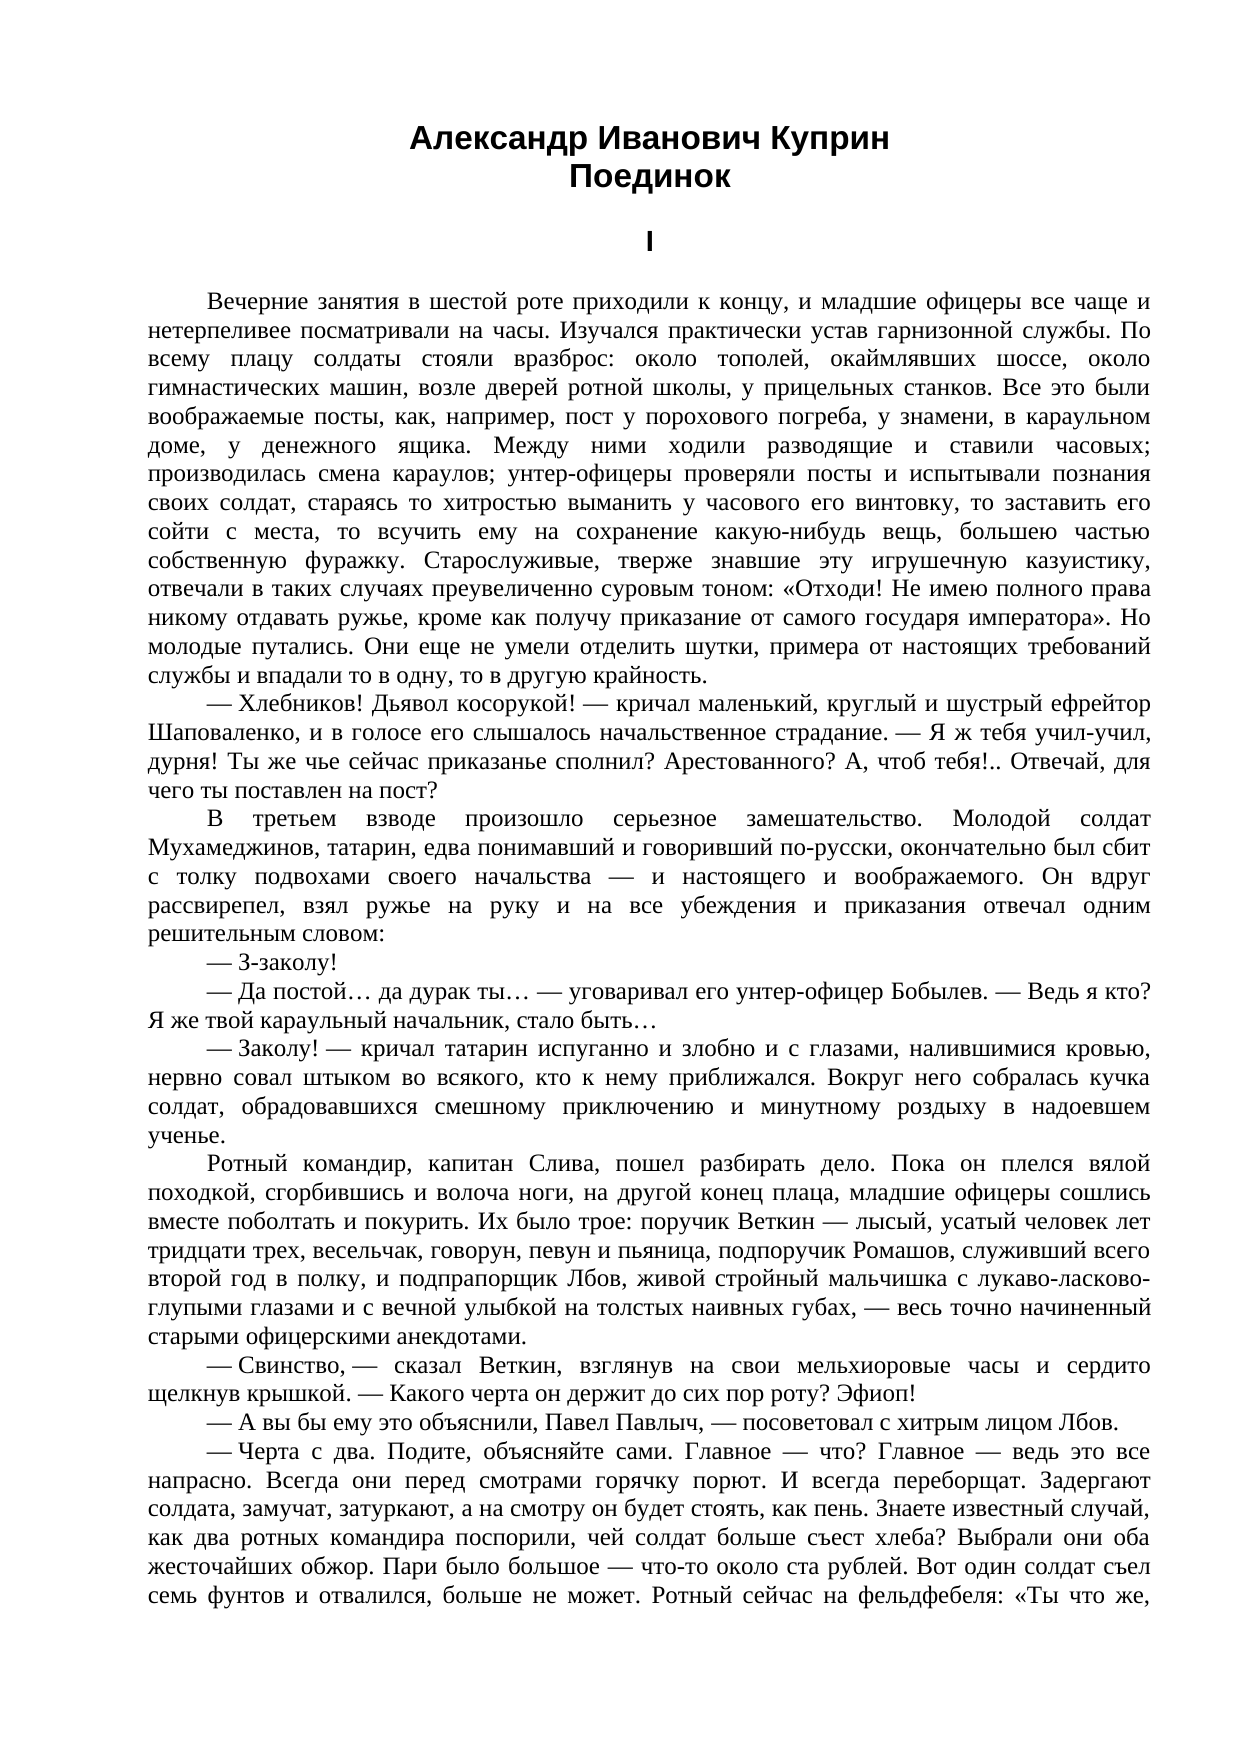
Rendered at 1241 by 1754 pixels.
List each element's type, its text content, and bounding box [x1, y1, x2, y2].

subtitle Александр Иванович Куприн [148, 118, 1152, 157]
text — Свинство, — сказал Веткин, взглянув на свои мельхиоровые часы и сердито щелкнув крышкой. — Какого черта он держит до сих пор роту? Эфиоп! [148, 1350, 1152, 1407]
subtitle I [148, 224, 1152, 257]
text — З-заколу! [148, 947, 1152, 976]
text Ротный командир, капитан Слива, пошел разбирать дело. Пока он плелся вялой походкой, сгорбившись и волоча ноги, на другой конец плаца, младшие офицеры сошлись вместе поболтать и покурить. Их было трое: поручик Веткин — лысый, усатый человек лет тридцати трех, весельчак, говорун, певун и пьяница, подпоручик Ромашов, служивший всего второй год в полку, и подпрапорщик Лбов, живой стройный мальчишка с лукаво-ласково-глупыми глазами и с вечной улыбкой на толстых наивных губах, — весь точно начиненный старыми офицерскими анекдотами. [148, 1148, 1152, 1350]
text — Хлебников! Дьявол косорукой! — кричал маленький, круглый и шустрый ефрейтор Шаповаленко, и в голосе его слышалось начальственное страдание. — Я ж тебя учил-учил, дурня! Ты же чье сейчас приказанье сполнил? Арестованного? А, чтоб тебя!.. Отвечай, для чего ты поставлен на пост? [148, 688, 1152, 803]
text — Да постой… да дурак ты… — уговаривал его унтер-офицер Бобылев. — Ведь я кто? Я же твой караульный начальник, стало быть… [148, 976, 1152, 1033]
text В третьем взводе произошло серьезное замешательство. Молодой солдат Мухамеджинов, татарин, едва понимавший и говоривший по-русски, окончательно был сбит с толку подвохами своего начальства — и настоящего и воображаемого. Он вдруг рассвирепел, взял ружье на руку и на все убеждения и приказания отвечал одним решительным словом: [148, 803, 1152, 947]
text — А вы бы ему это объяснили, Павел Павлыч, — посоветовал с хитрым лицом Лбов. [148, 1407, 1152, 1436]
text — Заколу! — кричал татарин испуганно и злобно и с глазами, налившимися кровью, нервно совал штыком во всякого, кто к нему приближался. Вокруг него собралась кучка солдат, обрадовавшихся смешному приключению и минутному роздыху в надоевшем ученье. [148, 1033, 1152, 1148]
text Вечерние занятия в шестой роте приходили к концу, и младшие офицеры все чаще и нетерпеливее посматривали на часы. Изучался практически устав гарнизонной службы. По всему плацу солдаты стояли вразброс: около тополей, окаймлявших шоссе, около гимнастических машин, возле дверей ротной школы, у прицельных станков. Все это были воображаемые посты, как, например, пост у порохового погреба, у знамени, в караульном доме, у денежного ящика. Между ними ходили разводящие и ставили часовых; производилась смена караулов; унтер-офицеры проверяли посты и испытывали познания своих солдат, стараясь то хитростью выманить у часового его винтовку, то заставить его сойти с места, то всучить ему на сохранение какую-нибудь вещь, большею частью собственную фуражку. Старослуживые, тверже знавшие эту игрушечную казуистику, отвечали в таких случаях преувеличенно суровым тоном: «Отходи! Не имею полного права никому отдавать ружье, кроме как получу приказание от самого государя императора». Но молодые путались. Они еще не умели отделить шутки, примера от настоящих требований службы и впадали то в одну, то в другую крайность. [148, 286, 1152, 688]
text — Черта с два. Подите, объясняйте сами. Главное — что? Главное — ведь это все напрасно. Всегда они перед смотрами горячку порют. И всегда переборщат. Задергают солдата, замучат, затуркают, а на смотру он будет стоять, как пень. Знаете известный случай, как два ротных командира поспорили, чей солдат больше съест хлеба? Выбрали они оба жесточайших обжор. Пари было большое — что-то около ста рублей. Вот один солдат съел семь фунтов и отвалился, больше не может. Ротный сейчас на фельдфебеля: «Ты что же, [148, 1436, 1152, 1608]
subtitle Поединок [148, 157, 1152, 195]
